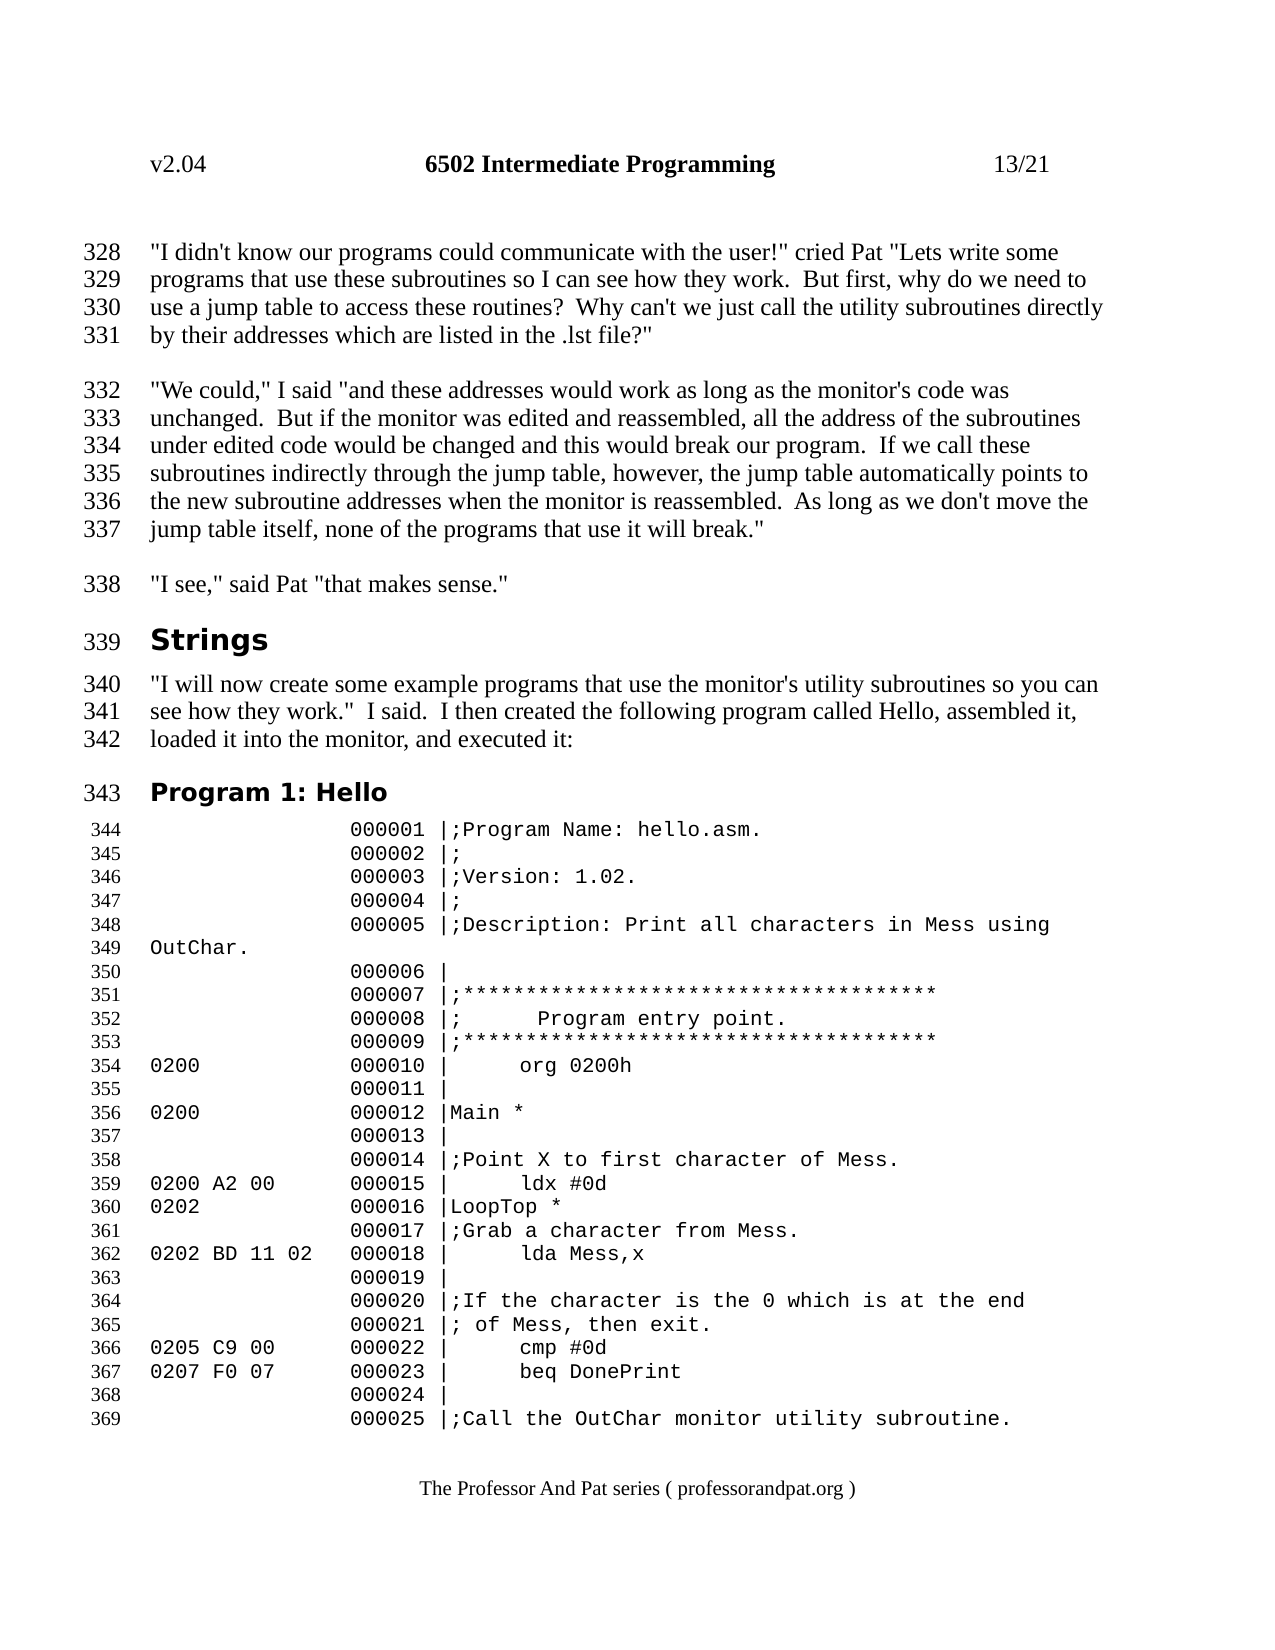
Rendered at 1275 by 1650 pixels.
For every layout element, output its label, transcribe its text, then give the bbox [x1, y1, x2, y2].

text 0202 BD 11 02 000018 | lda Mess,x [150, 1243, 1125, 1267]
text 000020 |;If the character is the 0 which is at the end [150, 1290, 1125, 1314]
text 000013 | [150, 1126, 1125, 1149]
text 000005 |;Description: Print all characters in Mess using OutChar. [150, 914, 1125, 961]
text "I didn't know our programs could communicate with the user!" cried Pat "Lets write some programs that use these subroutines so I can see how they work. But first, why do we need to use a jump table to access these routines? Why can't we just call the utility subroutines directly by their addresses which are listed in the .lst file?" [150, 238, 1125, 348]
text 0207 F0 07 000023 | beq DonePrint [150, 1361, 1125, 1384]
text "We could," I said "and these addresses would work as long as the monitor's code was unchanged. But if the monitor was edited and reassembled, all the address of the subroutines under edited code would be changed and this would break our program. If we call these subroutines indirectly through the jump table, however, the jump table automatically points to the new subroutine addresses when the monitor is reassembled. As long as we don't move the jump table itself, none of the programs that use it will break." [150, 376, 1125, 542]
text 000017 |;Grab a character from Mess. [150, 1220, 1125, 1243]
text 000014 |;Point X to first character of Mess. [150, 1149, 1125, 1173]
text 000006 | [150, 961, 1125, 984]
text 000024 | [150, 1384, 1125, 1408]
text 000019 | [150, 1267, 1125, 1290]
text "I see," said Pat "that makes sense." [150, 570, 1125, 598]
text 000021 |; of Mess, then exit. [150, 1314, 1125, 1337]
text 000002 |; [150, 843, 1125, 867]
text 000007 |;************************************** [150, 984, 1125, 1008]
subtitle Program 1: Hello [150, 778, 1125, 807]
text 000025 |;Call the OutChar monitor utility subroutine. [150, 1408, 1125, 1432]
text 000009 |;************************************** [150, 1031, 1125, 1055]
text 000011 | [150, 1078, 1125, 1102]
text "I will now create some example programs that use the monitor's utility subroutines so you can see how they work." I said. I then created the following program called Hello, assembled it, loaded it into the monitor, and executed it: [150, 670, 1125, 753]
text 000004 |; [150, 890, 1125, 914]
text 000001 |;Program Name: hello.asm. [150, 819, 1125, 843]
text 0200 000010 | org 0200h [150, 1055, 1125, 1078]
text 0200 A2 00 000015 | ldx #0d [150, 1173, 1125, 1196]
text 0202 000016 |LoopTop * [150, 1196, 1125, 1220]
text 000003 |;Version: 1.02. [150, 867, 1125, 890]
text 0205 C9 00 000022 | cmp #0d [150, 1337, 1125, 1361]
text 0200 000012 |Main * [150, 1102, 1125, 1126]
text 000008 |; Program entry point. [150, 1008, 1125, 1031]
subtitle Strings [150, 623, 1125, 657]
